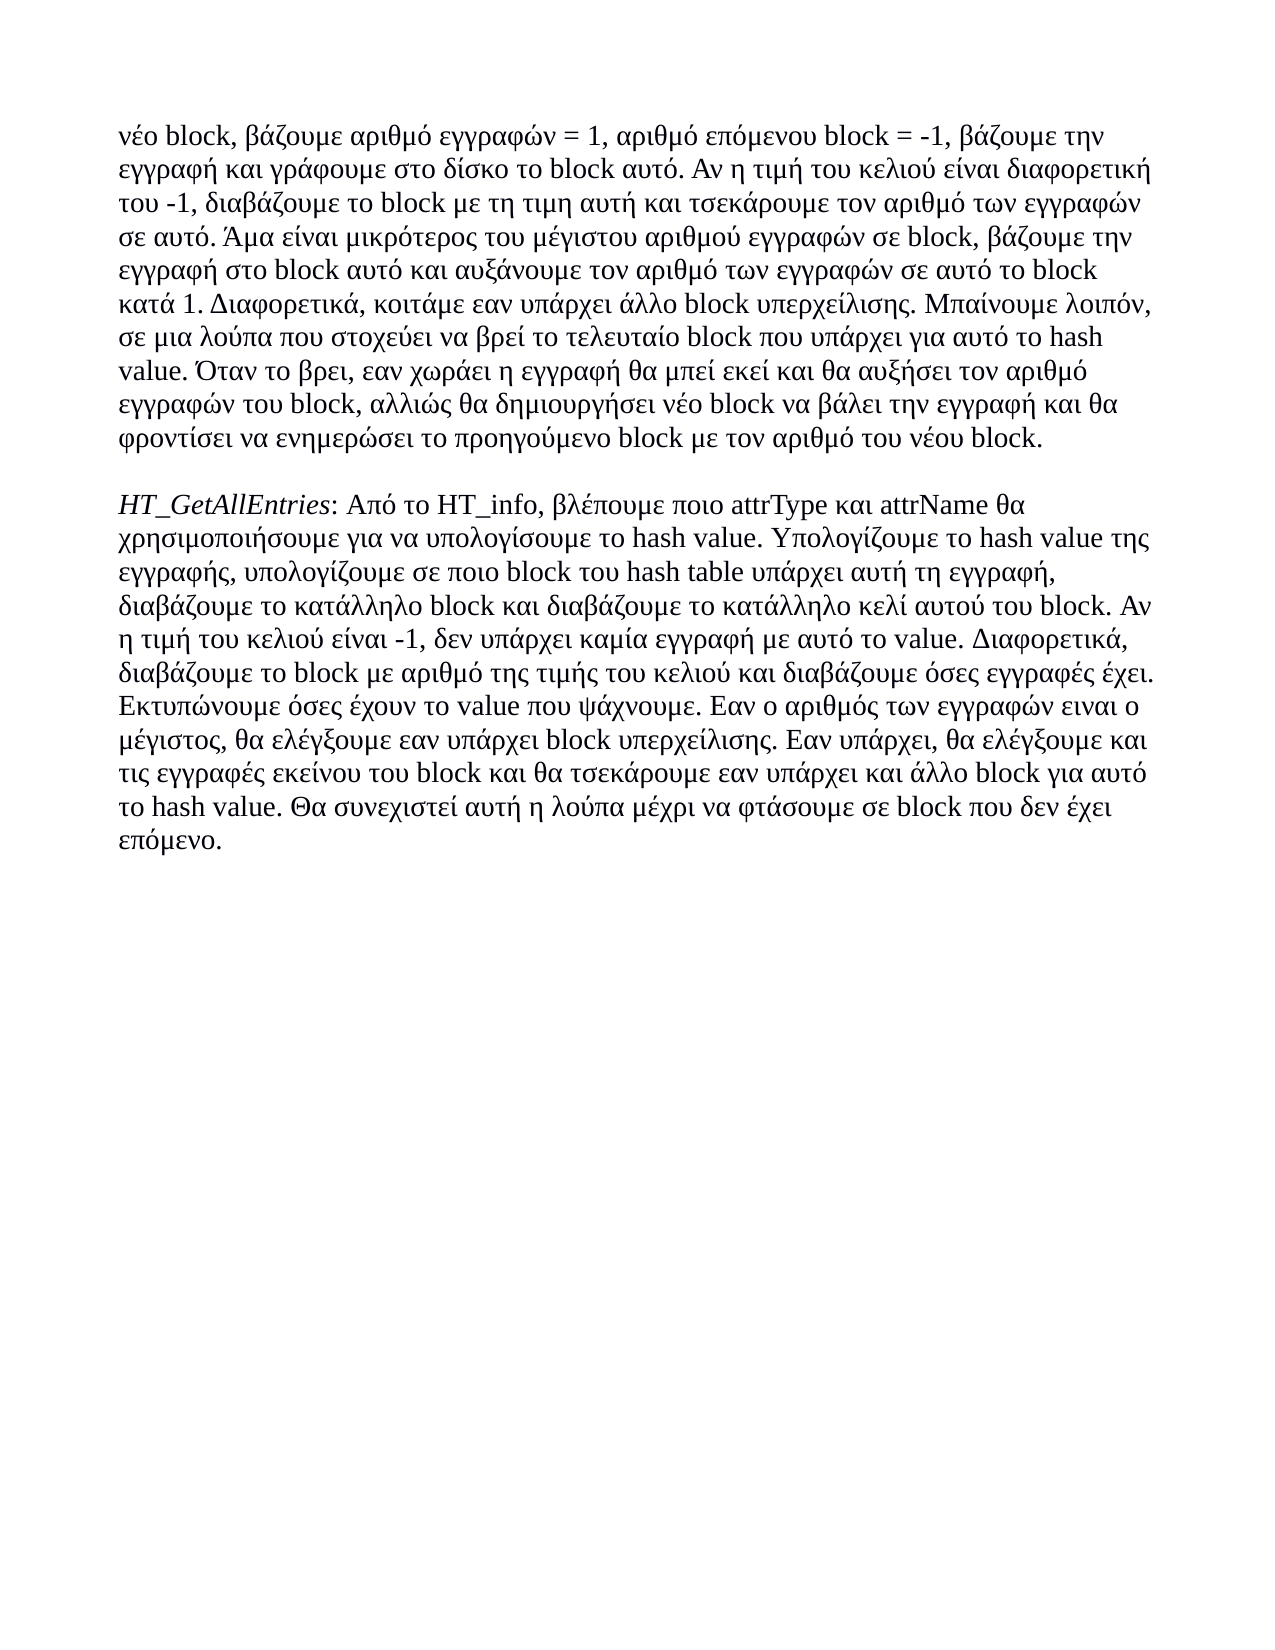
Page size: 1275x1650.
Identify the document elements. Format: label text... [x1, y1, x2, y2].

text νέο block, βάζουμε αριθμό εγγραφών = 1, αριθμό επόμενου block = -1, βάζουμε την εγγραφή και γράφουμε στο δίσκο το block αυτό. Αν η τιμή του κελιού είναι διαφορετική του -1, διαβάζουμε το block με τη τιμη αυτή και τσεκάρουμε τον αριθμό των εγγραφών σε αυτό. Άμα είναι μικρότερος του μέγιστου αριθμού εγγραφών σε block, βάζουμε την εγγραφή στο block αυτό και αυξάνουμε τον αριθμό των εγγραφών σε αυτό το block κατά 1. Διαφορετικά, κοιτάμε εαν υπάρχει άλλο block υπερχείλισης. Μπαίνουμε λοιπόν, σε μια λούπα που στοχεύει να βρεί το τελευταίο block που υπάρχει για αυτό το hash value. Όταν το βρει, εαν χωράει η εγγραφή θα μπεί εκεί και θα αυξήσει τον αριθμό εγγραφών του block, αλλιώς θα δημιουργήσει νέο block να βάλει την εγγραφή και θα φροντίσει να ενημερώσει το προηγούμενο block με τον αριθμό του νέου block. [118, 118, 1157, 453]
text HT_GetAllEntries: Από το HT_info, βλέπουμε ποιο attrType και attrName θα χρησιμοποιήσουμε για να υπολογίσουμε το hash value. Υπολογίζουμε το hash value της εγγραφής, υπολογίζουμε σε ποιο block του hash table υπάρχει αυτή τη εγγραφή, διαβάζουμε το κατάλληλο block και διαβάζουμε το κατάλληλο κελί αυτού του block. Αν η τιμή του κελιού είναι -1, δεν υπάρχει καμία εγγραφή με αυτό το value. Διαφορετικά, διαβάζουμε το block με αριθμό της τιμής του κελιού και διαβάζουμε όσες εγγραφές έχει. Εκτυπώνουμε όσες έχουν το value που ψάχνουμε. Εαν ο αριθμός των εγγραφών ειναι ο μέγιστος, θα ελέγξουμε εαν υπάρχει block υπερχείλισης. Εαν υπάρχει, θα ελέγξουμε και τις εγγραφές εκείνου του block και θα τσεκάρουμε εαν υπάρχει και άλλο block για αυτό το hash value. Θα συνεχιστεί αυτή η λούπα μέχρι να φτάσουμε σε block που δεν έχει επόμενο. [118, 487, 1157, 856]
